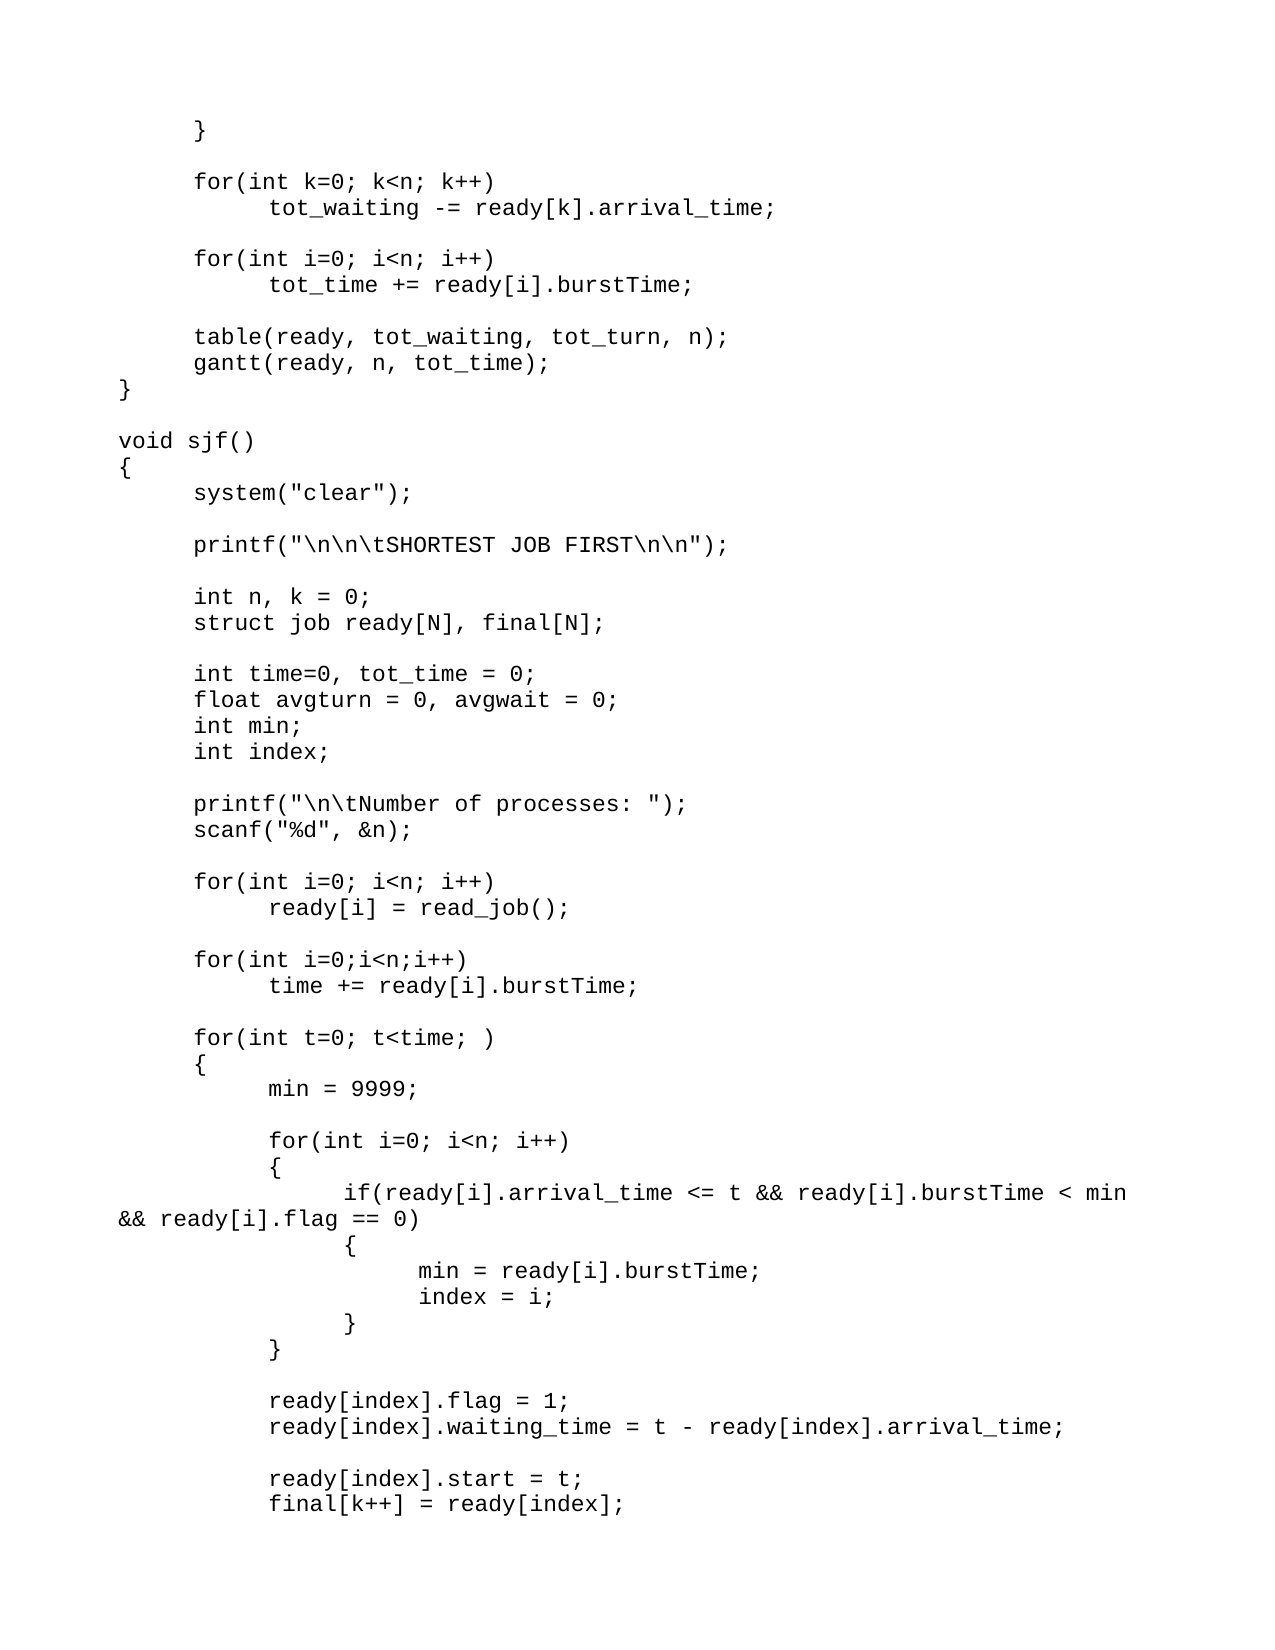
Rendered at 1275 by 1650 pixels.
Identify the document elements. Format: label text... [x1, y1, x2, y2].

text { [118, 1233, 1157, 1259]
text int n, k = 0; [118, 585, 1157, 611]
text int min; [118, 715, 1157, 741]
text final[k++] = ready[index]; [118, 1493, 1157, 1519]
text float avgturn = 0, avgwait = 0; [118, 689, 1157, 715]
text scanf("%d", &n); [118, 818, 1157, 844]
text { [118, 455, 1157, 481]
text for(int t=0; t<time; ) [118, 1026, 1157, 1052]
text gantt(ready, n, tot_time); [118, 352, 1157, 377]
text for(int i=0; i<n; i++) [118, 1130, 1157, 1156]
text ready[index].waiting_time = t - ready[index].arrival_time; [118, 1415, 1157, 1441]
text system("clear"); [118, 481, 1157, 507]
text for(int i=0; i<n; i++) [118, 248, 1157, 274]
text struct job ready[N], final[N]; [118, 611, 1157, 637]
text tot_time += ready[i].burstTime; [118, 274, 1157, 300]
text min = ready[i].burstTime; [118, 1259, 1157, 1285]
text } [118, 377, 1157, 403]
text for(int i=0;i<n;i++) [118, 948, 1157, 974]
text } [118, 1311, 1157, 1337]
text if(ready[i].arrival_time <= t && ready[i].burstTime < min && ready[i].flag == 0) [118, 1182, 1157, 1233]
text time += ready[i].burstTime; [118, 974, 1157, 1000]
text for(int k=0; k<n; k++) [118, 170, 1157, 196]
text { [118, 1052, 1157, 1078]
text int index; [118, 741, 1157, 767]
text int time=0, tot_time = 0; [118, 663, 1157, 689]
text ready[index].start = t; [118, 1467, 1157, 1493]
text void sjf() [118, 429, 1157, 455]
text table(ready, tot_waiting, tot_turn, n); [118, 326, 1157, 352]
text for(int i=0; i<n; i++) [118, 870, 1157, 896]
text min = 9999; [118, 1078, 1157, 1104]
text { [118, 1156, 1157, 1182]
text printf("\n\n\tSHORTEST JOB FIRST\n\n"); [118, 533, 1157, 559]
text printf("\n\tNumber of processes: "); [118, 792, 1157, 818]
text ready[index].flag = 1; [118, 1389, 1157, 1415]
text index = i; [118, 1285, 1157, 1311]
text ready[i] = read_job(); [118, 896, 1157, 922]
text } [118, 118, 1157, 144]
text } [118, 1337, 1157, 1363]
text tot_waiting -= ready[k].arrival_time; [118, 196, 1157, 222]
